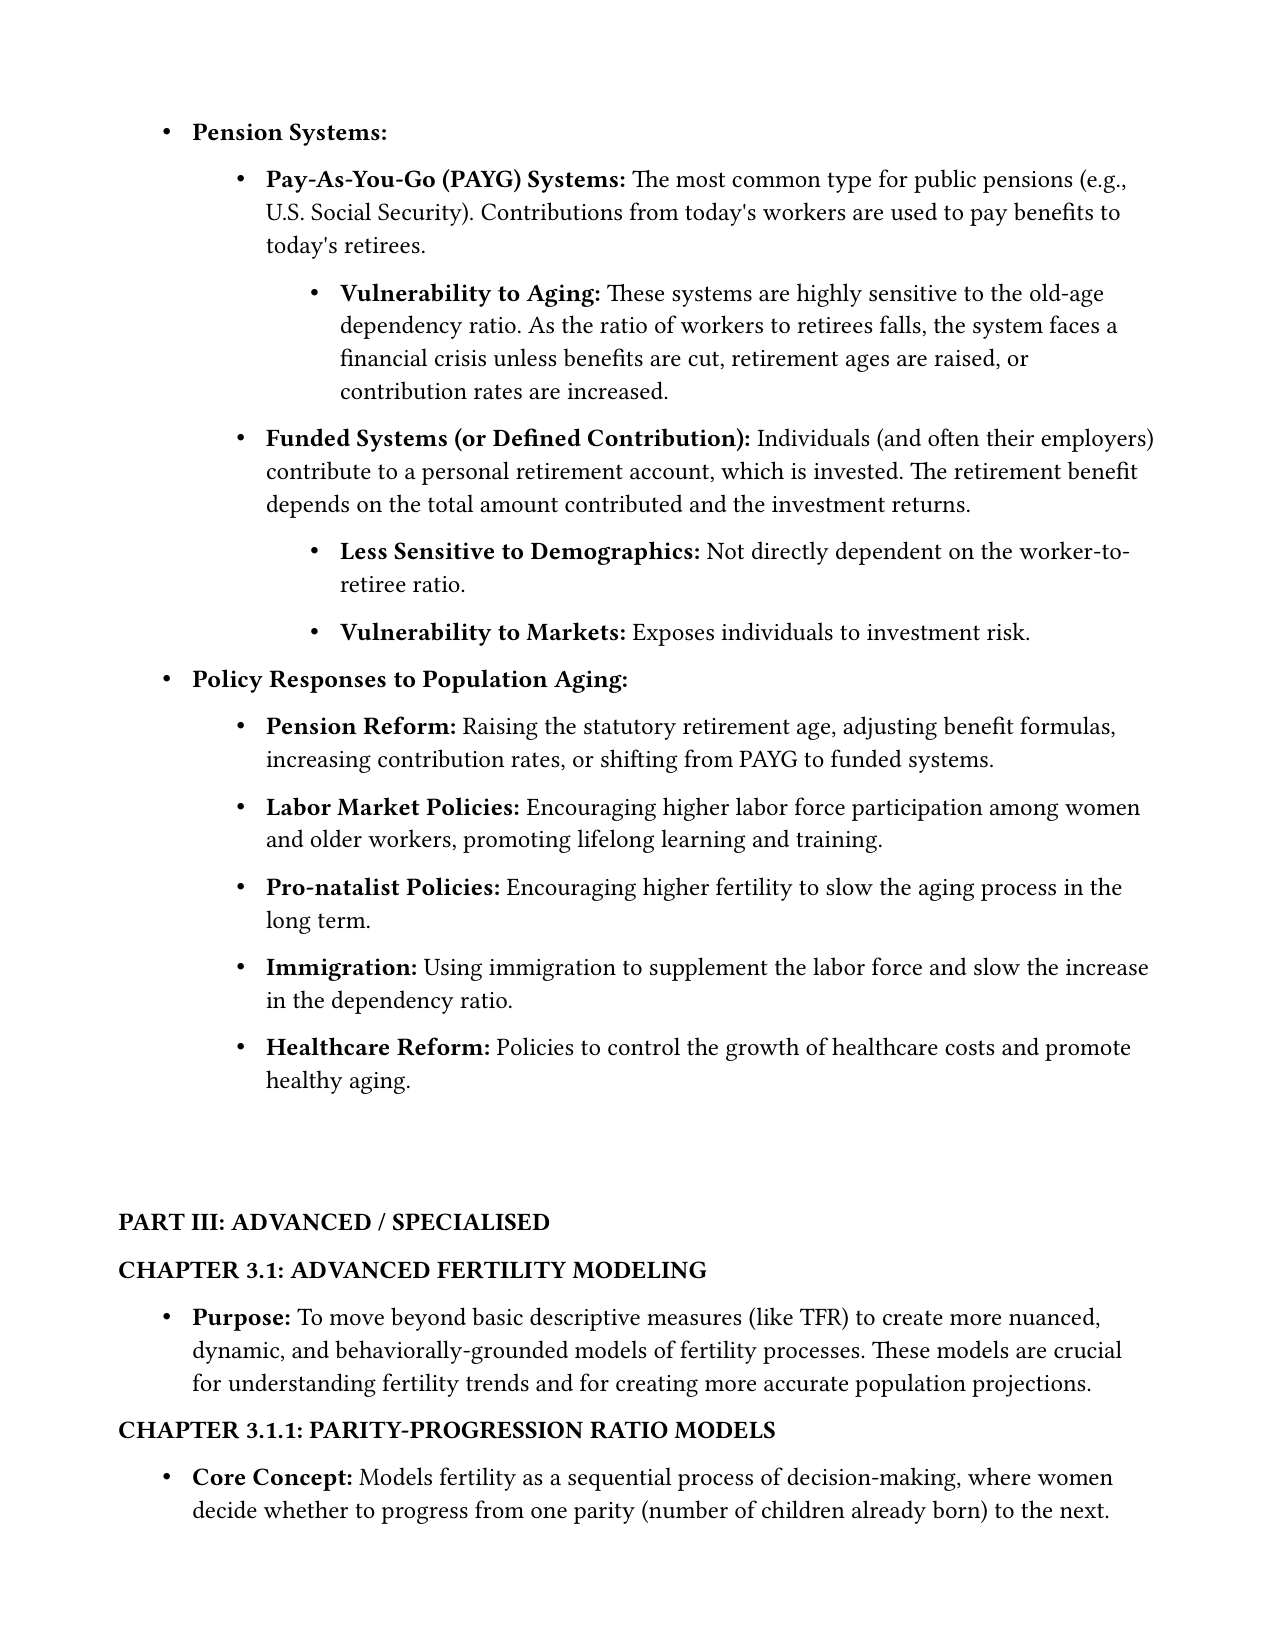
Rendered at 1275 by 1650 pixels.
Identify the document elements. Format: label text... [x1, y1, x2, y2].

list Policy Responses to Population Aging: [162, 665, 1157, 693]
list Less Sensitive to Demographics: Not directly dependent on the worker-to-retiree ratio. [310, 537, 1157, 599]
list Healthcare Reform: Policies to control the growth of healthcare costs and promote healthy aging. [236, 1033, 1157, 1094]
text PART III: ADVANCED / SPECIALISED [118, 1208, 1157, 1237]
list Vulnerability to Markets: Exposes individuals to investment risk. [310, 618, 1157, 646]
text CHAPTER 3.1.1: PARITY-PROGRESSION RATIO MODELS [118, 1416, 1157, 1444]
text CHAPTER 3.1: ADVANCED FERTILITY MODELING [118, 1256, 1157, 1284]
list Pension Reform: Raising the statutory retirement age, adjusting benefit formulas, increasing contribution rates, or shifting from PAYG to funded systems. [236, 712, 1157, 774]
list Pay-As-You-Go (PAYG) Systems: The most common type for public pensions (e.g., U.S. Social Security). Contributions from today's workers are used to pay benefits to today's retirees. [236, 166, 1157, 260]
list Labor Market Policies: Encouraging higher labor force participation among women and older workers, promoting lifelong learning and training. [236, 793, 1157, 854]
list Vulnerability to Aging: These systems are highly sensitive to the old-age dependency ratio. As the ratio of workers to retirees falls, the system faces a financial crisis unless benefits are cut, retirement ages are raised, or contribution rates are increased. [310, 278, 1157, 406]
list Core Concept: Models fertility as a sequential process of decision-making, where women decide whether to progress from one parity (number of children already born) to the next. [162, 1463, 1157, 1525]
list Immigration: Using immigration to supplement the labor force and slow the increase in the dependency ratio. [236, 953, 1157, 1014]
list Funded Systems (or Defined Contribution): Individuals (and often their employers) contribute to a personal retirement account, which is invested. The retirement benefit depends on the total amount contributed and the investment returns. [236, 424, 1157, 518]
list Pension Systems: [162, 118, 1157, 147]
list Purpose: To move beyond basic descriptive measures (like TFR) to create more nuanced, dynamic, and behaviorally-grounded models of fertility processes. These models are crucial for understanding fertility trends and for creating more accurate population projections. [162, 1303, 1157, 1397]
list Pro-natalist Policies: Encouraging higher fertility to slow the aging process in the long term. [236, 873, 1157, 934]
